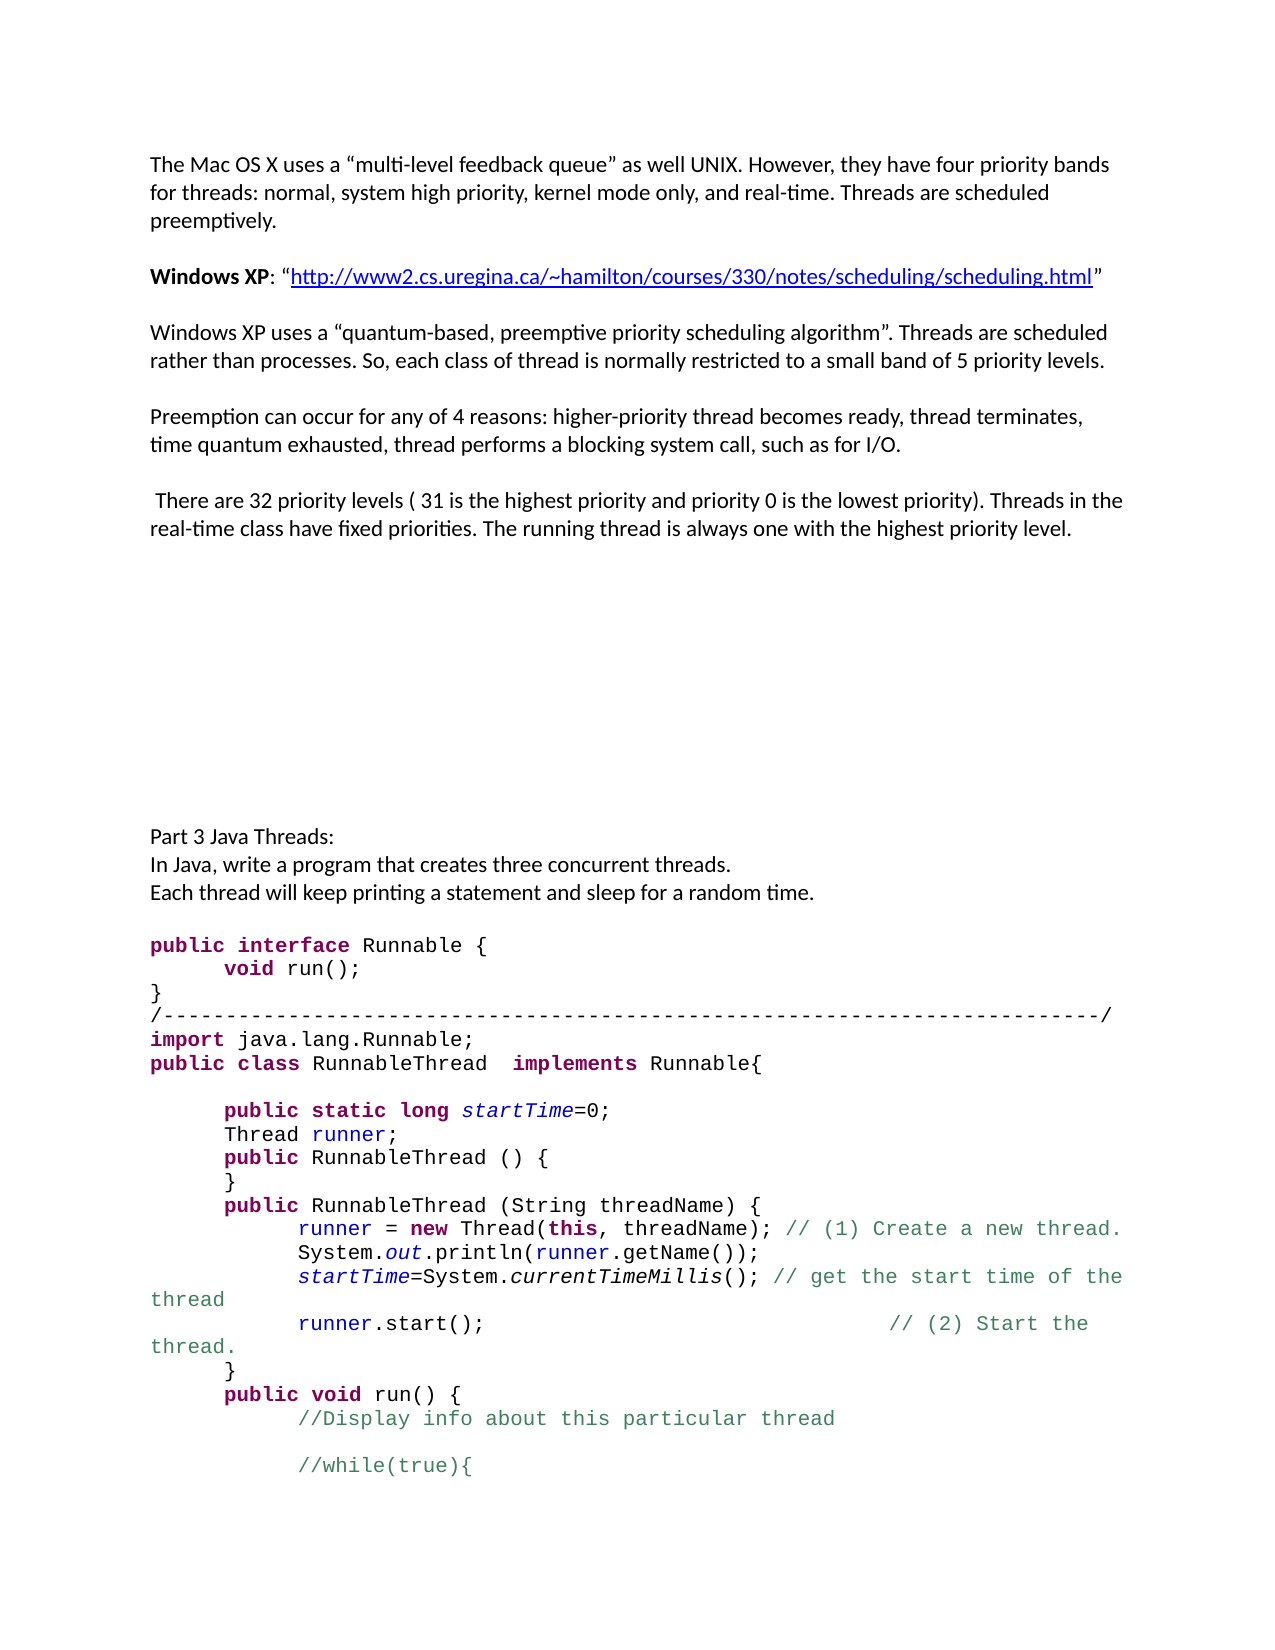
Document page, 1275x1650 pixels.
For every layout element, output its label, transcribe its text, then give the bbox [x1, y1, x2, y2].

text Windows XP uses a “quantum-based, preemptive priority scheduling algorithm”. Threads are scheduled rather than processes. So, each class of thread is normally restricted to a small band of 5 priority levels. [150, 318, 1125, 374]
text import java.lang.Runnable; [150, 1029, 1125, 1053]
text In Java, write a program that creates three concurrent threads. [150, 851, 1125, 878]
text //while(true){ [150, 1455, 1125, 1478]
text public void run() { [150, 1384, 1125, 1407]
text } [150, 1360, 1125, 1384]
text } [150, 982, 1125, 1006]
text Thread runner; [150, 1124, 1125, 1147]
text } [150, 1171, 1125, 1195]
text public class RunnableThread implements Runnable{ [150, 1053, 1125, 1076]
text Part 3 Java Threads: [150, 822, 1125, 851]
text startTime=System.currentTimeMillis(); // get the start time of the thread [150, 1266, 1125, 1313]
text There are 32 priority levels ( 31 is the highest priority and priority 0 is the lowest priority). Threads in the real-time class have fixed priorities. The running thread is always one with the highest priority level. [150, 486, 1125, 542]
text Windows XP: “http://www2.cs.uregina.ca/~hamilton/courses/330/notes/scheduling/scheduling.html” [150, 262, 1125, 290]
text /---------------------------------------------------------------------------/ [150, 1006, 1125, 1029]
text runner = new Thread(this, threadName); // (1) Create a new thread. [150, 1218, 1125, 1242]
text void run(); [150, 958, 1125, 982]
text public static long startTime=0; [150, 1100, 1125, 1124]
text System.out.println(runner.getName()); [150, 1242, 1125, 1266]
text //Display info about this particular thread [150, 1407, 1125, 1431]
text runner.start(); // (2) Start the thread. [150, 1313, 1125, 1360]
text public RunnableThread () { [150, 1147, 1125, 1171]
text The Mac OS X uses a “multi-level feedback queue” as well UNIX. However, they have four priority bands for threads: normal, system high priority, kernel mode only, and real-time. Threads are scheduled preemptively. [150, 150, 1125, 234]
text public RunnableThread (String threadName) { [150, 1195, 1125, 1218]
text public interface Runnable { [150, 934, 1125, 958]
text Preemption can occur for any of 4 reasons: higher-priority thread becomes ready, thread terminates, time quantum exhausted, thread performs a blocking system call, such as for I/O. [150, 402, 1125, 458]
text Each thread will keep printing a statement and sleep for a random time. [150, 878, 1125, 907]
